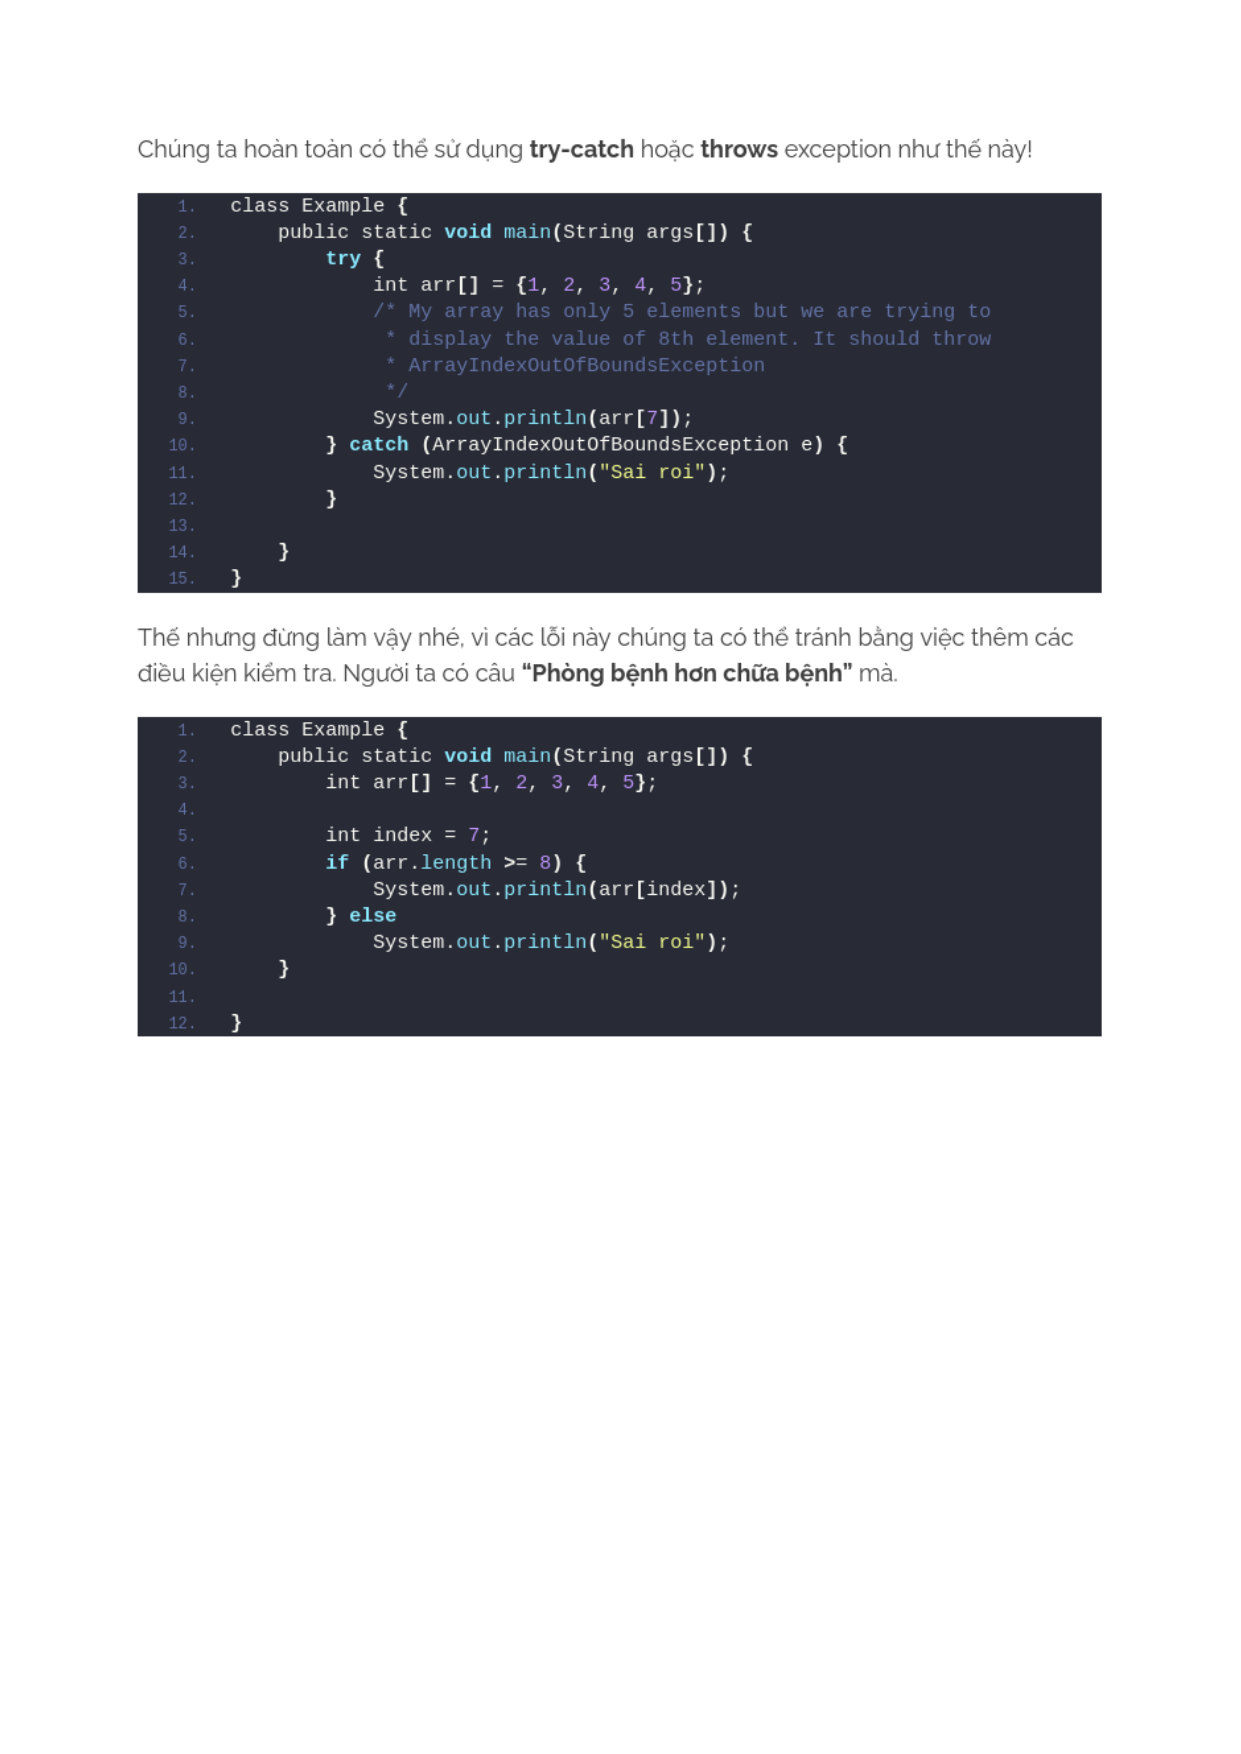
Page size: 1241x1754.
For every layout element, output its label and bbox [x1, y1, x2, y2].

picture [118, 118, 1123, 1055]
